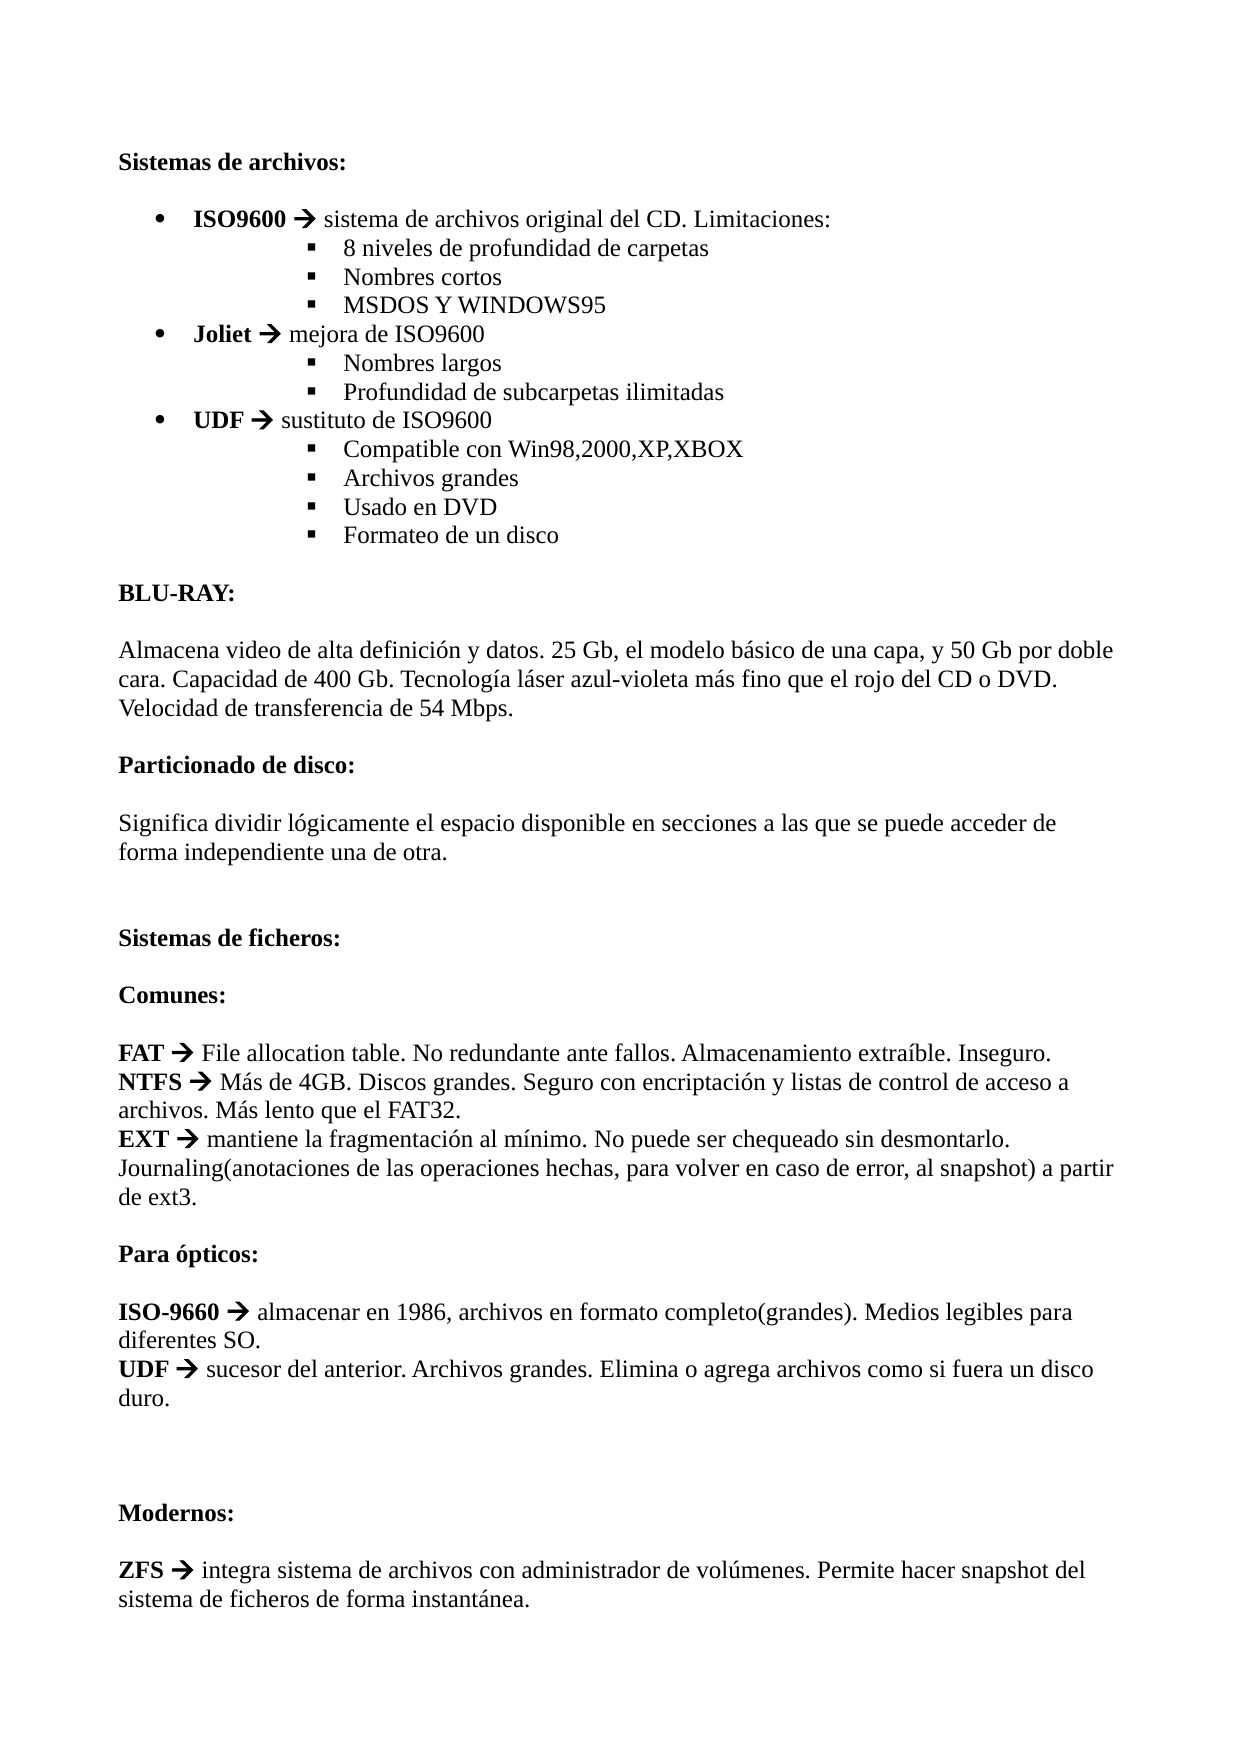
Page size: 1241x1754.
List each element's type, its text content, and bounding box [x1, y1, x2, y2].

text Sistemas de ficheros: [118, 923, 1122, 952]
list Profundidad de subcarpetas ilimitadas [306, 377, 1122, 406]
text ISO-9660  almacenar en 1986, archivos en formato completo(grandes). Medios legibles para diferentes SO. [118, 1297, 1122, 1354]
list Formateo de un disco [306, 521, 1122, 549]
list 8 niveles de profundidad de carpetas [306, 233, 1122, 262]
text Velocidad de transferencia de 54 Mbps. [118, 693, 1122, 722]
text Sistemas de archivos: [118, 147, 1122, 176]
text NTFS  Más de 4GB. Discos grandes. Seguro con encriptación y listas de control de acceso a archivos. Más lento que el FAT32. [118, 1067, 1122, 1124]
list ISO9600  sistema de archivos original del CD. Limitaciones: [156, 204, 1122, 233]
list UDF  sustituto de ISO9600 [156, 406, 1122, 434]
text BLU-RAY: [118, 578, 1122, 607]
text FAT  File allocation table. No redundante ante fallos. Almacenamiento extraíble. Inseguro. [118, 1038, 1122, 1067]
text Para ópticos: [118, 1239, 1122, 1268]
list MSDOS Y WINDOWS95 [306, 291, 1122, 319]
text UDF  sucesor del anterior. Archivos grandes. Elimina o agrega archivos como si fuera un disco duro. [118, 1354, 1122, 1412]
list Compatible con Win98,2000,XP,XBOX [306, 434, 1122, 463]
list Joliet  mejora de ISO9600 [156, 319, 1122, 348]
text Particionado de disco: [118, 751, 1122, 779]
list Archivos grandes [306, 463, 1122, 492]
text Modernos: [118, 1498, 1122, 1527]
text ZFS  integra sistema de archivos con administrador de volúmenes. Permite hacer snapshot del sistema de ficheros de forma instantánea. [118, 1556, 1122, 1613]
list Usado en DVD [306, 492, 1122, 521]
list Nombres cortos [306, 262, 1122, 291]
text Comunes: [118, 981, 1122, 1009]
text Almacena video de alta definición y datos. 25 Gb, el modelo básico de una capa, y 50 Gb por doble cara. Capacidad de 400 Gb. Tecnología láser azul-violeta más fino que el rojo del CD o DVD. [118, 636, 1122, 693]
text EXT  mantiene la fragmentación al mínimo. No puede ser chequeado sin desmontarlo. Journaling(anotaciones de las operaciones hechas, para volver en caso de error, al snapshot) a partir de ext3. [118, 1124, 1122, 1211]
text Significa dividir lógicamente el espacio disponible en secciones a las que se puede acceder de forma independiente una de otra. [118, 808, 1122, 866]
list Nombres largos [306, 348, 1122, 377]
